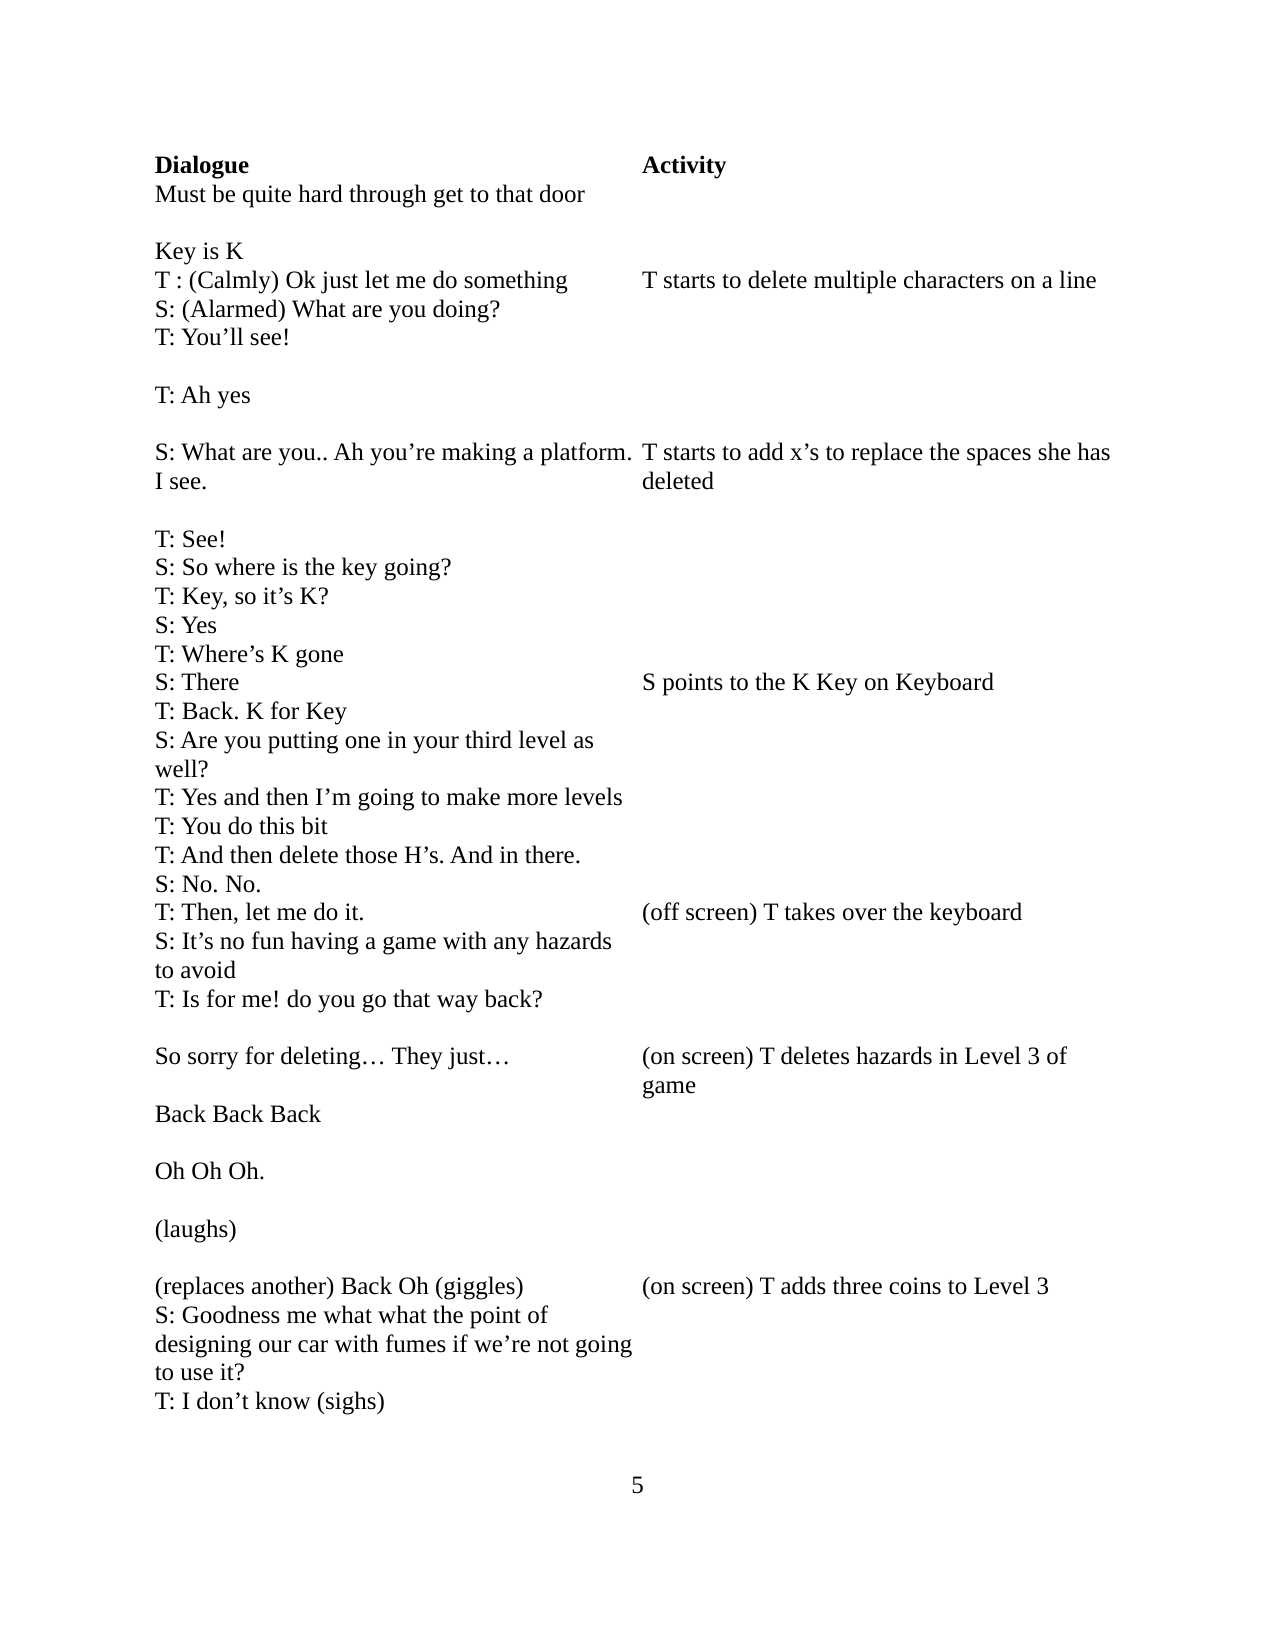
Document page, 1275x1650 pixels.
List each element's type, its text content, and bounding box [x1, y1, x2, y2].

table_cell [638, 1214, 1125, 1242]
table_cell S: There [150, 668, 637, 696]
table_cell [150, 1013, 637, 1041]
table_cell [638, 840, 1125, 869]
table_cell T: Key, so it’s K? [150, 581, 637, 610]
table_cell [150, 351, 637, 380]
table_cell [150, 1243, 637, 1271]
table_cell [638, 236, 1125, 265]
table_cell [150, 1185, 637, 1214]
table_cell (laughs) [150, 1214, 637, 1242]
table_cell T: And then delete those H’s. And in there. [150, 840, 637, 869]
table_cell (off screen) T takes over the keyboard [638, 898, 1125, 926]
table_cell T: Back. K for Key [150, 696, 637, 725]
table_cell T starts to add x’s to replace the spaces she has deleted [638, 438, 1125, 495]
table_cell [638, 725, 1125, 782]
table_cell [638, 208, 1125, 236]
table_cell S: Yes [150, 610, 637, 639]
table_cell [638, 610, 1125, 639]
table_cell T: You’ll see! [150, 323, 637, 351]
table_cell [638, 811, 1125, 840]
table_cell [638, 984, 1125, 1012]
table_cell [638, 179, 1125, 207]
table_cell [638, 696, 1125, 725]
table_cell T: Is for me! do you go that way back? [150, 984, 637, 1012]
table_cell S: (Alarmed) What are you doing? [150, 294, 637, 322]
table_cell [638, 926, 1125, 984]
table_cell Back Back Back [150, 1099, 637, 1127]
table_cell [638, 1300, 1125, 1386]
table_cell T: Ah yes [150, 380, 637, 409]
table_cell S: It’s no fun having a game with any hazards to avoid [150, 926, 637, 984]
table_cell [150, 1128, 637, 1156]
table_cell [150, 208, 637, 236]
table_cell (replaces another) Back Oh (giggles) [150, 1271, 637, 1300]
table_cell [638, 409, 1125, 437]
table_cell [638, 581, 1125, 610]
table_cell [638, 553, 1125, 581]
table_cell T: Where’s K gone [150, 639, 637, 667]
table_cell [638, 380, 1125, 409]
table_cell Oh Oh Oh. [150, 1156, 637, 1185]
table_header Activity [638, 150, 1125, 179]
table_cell S points to the K Key on Keyboard [638, 668, 1125, 696]
table_cell [638, 1128, 1125, 1156]
table_cell S: So where is the key going? [150, 553, 637, 581]
table_cell S: No. No. [150, 869, 637, 897]
table_cell T: See! [150, 524, 637, 552]
table_cell T starts to delete multiple characters on a line [638, 265, 1125, 294]
table_cell [638, 351, 1125, 380]
table_cell [638, 783, 1125, 811]
table_cell (on screen) T deletes hazards in Level 3 of game [638, 1041, 1125, 1099]
table_cell [638, 1243, 1125, 1271]
table_cell So sorry for deleting… They just… [150, 1041, 637, 1099]
table_cell T : (Calmly) Ok just let me do something [150, 265, 637, 294]
table_cell (on screen) T adds three coins to Level 3 [638, 1271, 1125, 1300]
table_cell T: You do this bit [150, 811, 637, 840]
table_cell [638, 869, 1125, 897]
table_cell [638, 294, 1125, 322]
table_cell T: Then, let me do it. [150, 898, 637, 926]
table_cell S: Goodness me what what the point of designing our car with fumes if we’re not going to use it? [150, 1300, 637, 1386]
table_cell [638, 1099, 1125, 1127]
table_cell Key is K [150, 236, 637, 265]
table_cell [638, 639, 1125, 667]
table_cell [638, 1013, 1125, 1041]
table_cell [638, 495, 1125, 524]
table_cell [638, 323, 1125, 351]
table_cell T: Yes and then I’m going to make more levels [150, 783, 637, 811]
table_cell T: I don’t know (sighs) [150, 1386, 637, 1415]
table_cell [638, 1156, 1125, 1185]
table_header Dialogue [150, 150, 637, 179]
table_cell [638, 524, 1125, 552]
table_cell [638, 1185, 1125, 1214]
table_cell Must be quite hard through get to that door [150, 179, 637, 207]
table_cell S: Are you putting one in your third level as well? [150, 725, 637, 782]
table_cell [150, 495, 637, 524]
table_cell [150, 409, 637, 437]
table_cell S: What are you.. Ah you’re making a platform. I see. [150, 438, 637, 495]
table_cell [638, 1386, 1125, 1415]
